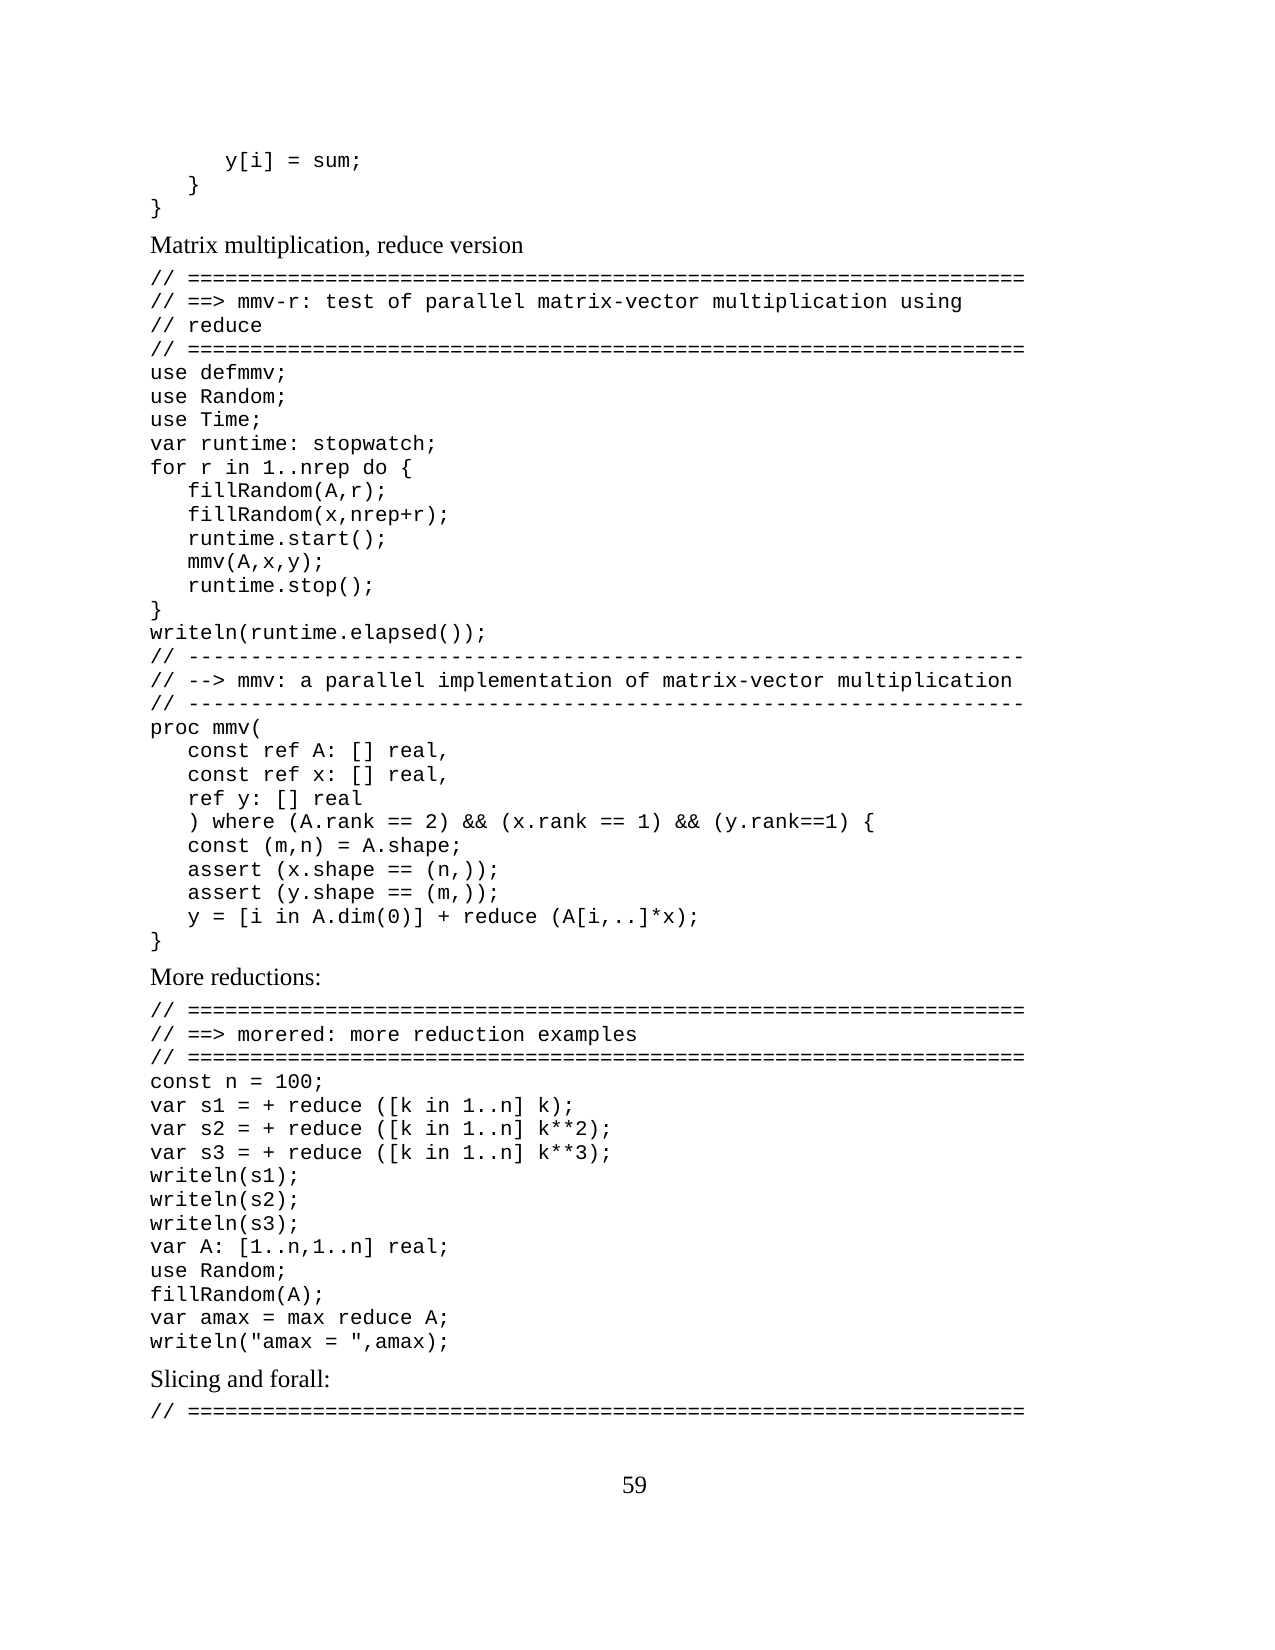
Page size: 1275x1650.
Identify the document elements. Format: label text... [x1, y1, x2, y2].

text const ref A: [] real, [150, 741, 1125, 764]
text Slicing and forall: [150, 1364, 1125, 1392]
text y[i] = sum; [150, 150, 1125, 174]
text assert (x.shape == (n,)); [150, 859, 1125, 882]
text } [150, 197, 1125, 221]
text writeln(runtime.elapsed()); [150, 622, 1125, 646]
text const (m,n) = A.shape; [150, 835, 1125, 859]
text runtime.start(); [150, 528, 1125, 551]
text More reductions: [150, 962, 1125, 991]
text const ref x: [] real, [150, 764, 1125, 788]
text var s3 = + reduce ([k in 1..n] k**3); [150, 1142, 1125, 1166]
text writeln(s3); [150, 1213, 1125, 1236]
text var s1 = + reduce ([k in 1..n] k); [150, 1094, 1125, 1118]
text // ------------------------------------------------------------------- [150, 646, 1125, 669]
text use Random; [150, 1260, 1125, 1284]
text fillRandom(x,nrep+r); [150, 504, 1125, 528]
text // ==> morered: more reduction examples [150, 1024, 1125, 1047]
text // =================================================================== [150, 1401, 1125, 1425]
text y = [i in A.dim(0)] + reduce (A[i,..]*x); [150, 906, 1125, 930]
text // reduce [150, 315, 1125, 338]
text use Random; [150, 386, 1125, 409]
text } [150, 599, 1125, 622]
text // ==> mmv-r: test of parallel matrix-vector multiplication using [150, 291, 1125, 315]
text // =================================================================== [150, 1047, 1125, 1071]
text var s2 = + reduce ([k in 1..n] k**2); [150, 1118, 1125, 1142]
text writeln(s1); [150, 1166, 1125, 1189]
text writeln("amax = ",amax); [150, 1331, 1125, 1355]
text fillRandom(A); [150, 1284, 1125, 1307]
text assert (y.shape == (m,)); [150, 882, 1125, 906]
text // =================================================================== [150, 268, 1125, 291]
text use defmmv; [150, 362, 1125, 386]
text fillRandom(A,r); [150, 480, 1125, 504]
text } [150, 930, 1125, 953]
text use Time; [150, 409, 1125, 433]
text var runtime: stopwatch; [150, 433, 1125, 457]
text // --> mmv: a parallel implementation of matrix-vector multiplication [150, 669, 1125, 693]
text for r in 1..nrep do { [150, 457, 1125, 480]
text const n = 100; [150, 1071, 1125, 1094]
text var A: [1..n,1..n] real; [150, 1236, 1125, 1260]
text ref y: [] real [150, 788, 1125, 811]
text Matrix multiplication, reduce version [150, 230, 1125, 259]
text mmv(A,x,y); [150, 551, 1125, 575]
text runtime.stop(); [150, 575, 1125, 599]
text // =================================================================== [150, 338, 1125, 362]
text proc mmv( [150, 717, 1125, 741]
text // ------------------------------------------------------------------- [150, 693, 1125, 717]
text ) where (A.rank == 2) && (x.rank == 1) && (y.rank==1) { [150, 811, 1125, 835]
text // =================================================================== [150, 1000, 1125, 1024]
text } [150, 174, 1125, 197]
text var amax = max reduce A; [150, 1307, 1125, 1331]
text writeln(s2); [150, 1189, 1125, 1213]
